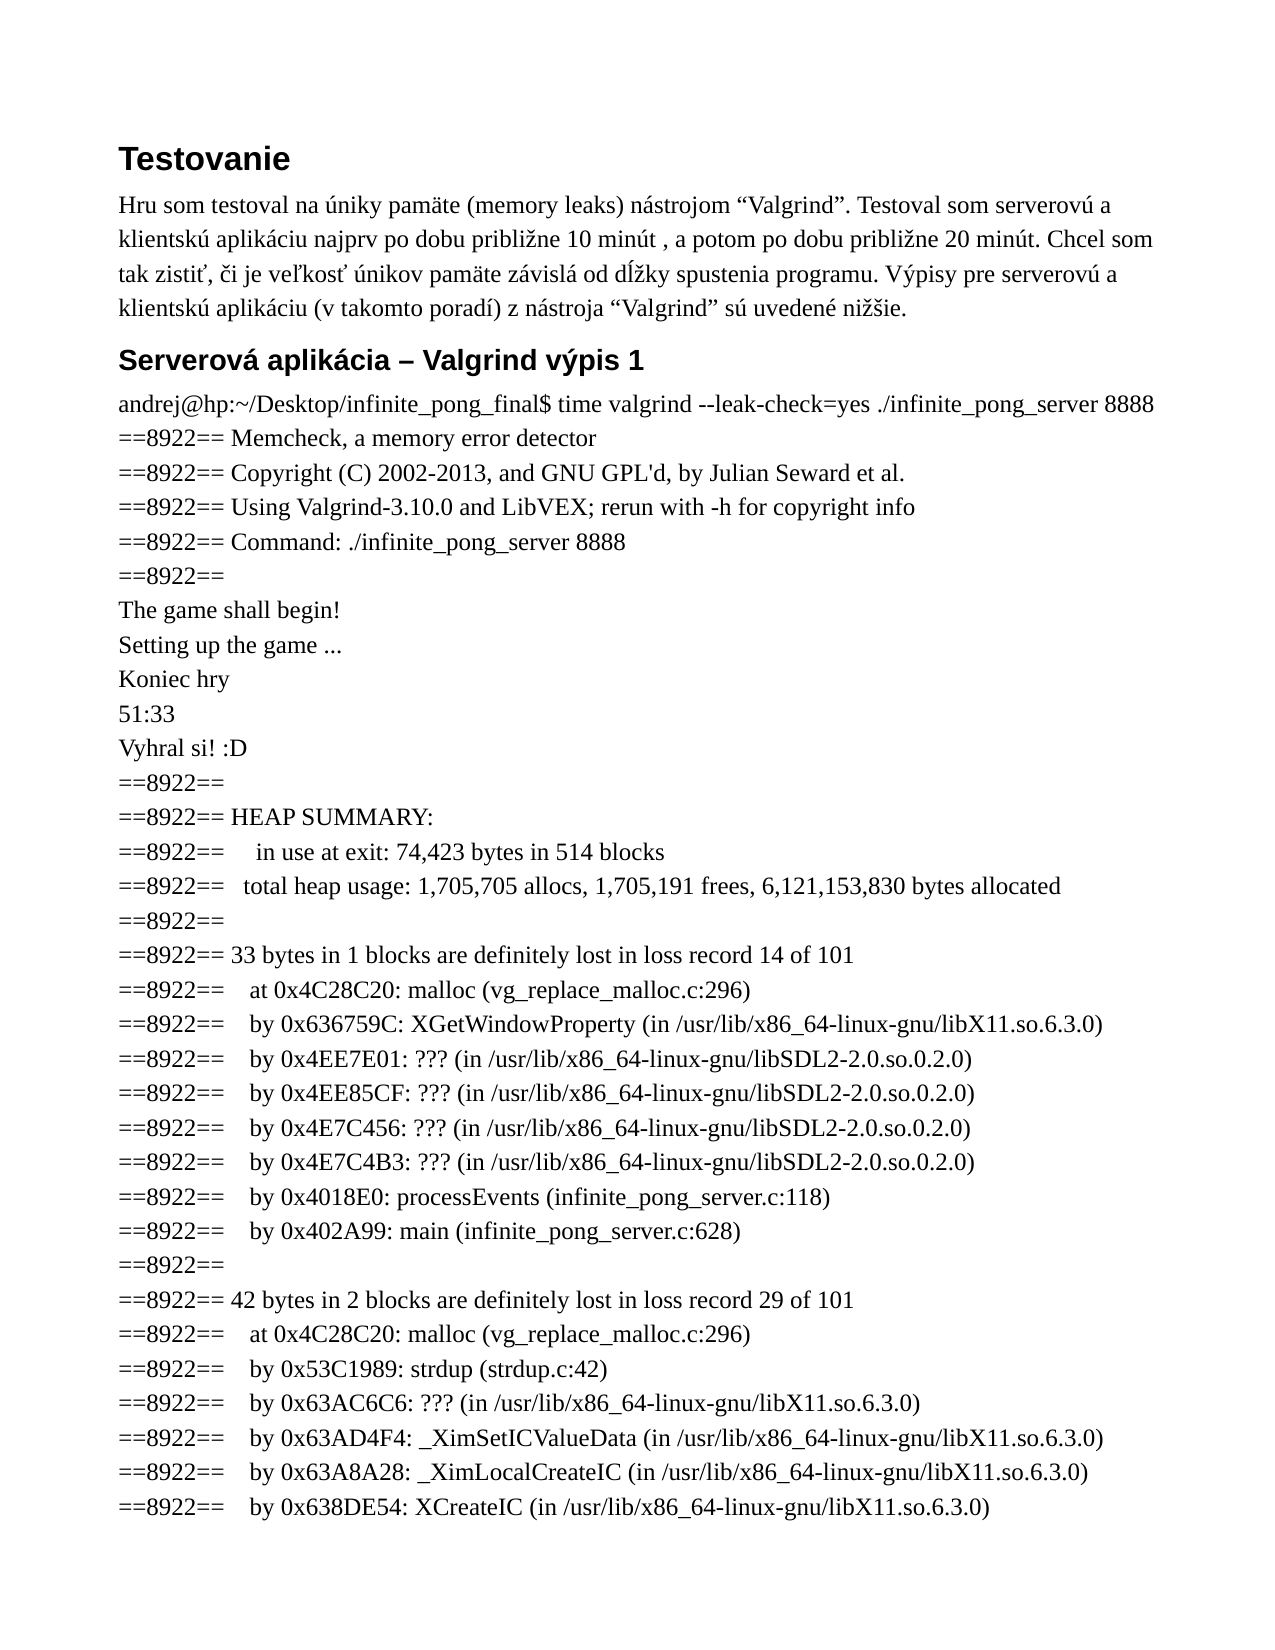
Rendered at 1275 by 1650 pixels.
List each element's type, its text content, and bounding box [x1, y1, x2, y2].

text ==8922== [118, 561, 1157, 590]
text Setting up the game ... [118, 630, 1157, 659]
text andrej@hp:~/Desktop/infinite_pong_final$ time valgrind --leak-check=yes ./infinite_pong_server 8888 [118, 389, 1157, 417]
text The game shall begin! [118, 596, 1157, 624]
text ==8922== [118, 768, 1157, 797]
text ==8922== [118, 1251, 1157, 1279]
text ==8922== by 0x402A99: main (infinite_pong_server.c:628) [118, 1216, 1157, 1245]
text ==8922== Using Valgrind-3.10.0 and LibVEX; rerun with -h for copyright info [118, 492, 1157, 521]
text ==8922== by 0x4E7C456: ??? (in /usr/lib/x86_64-linux-gnu/libSDL2-2.0.so.0.2.0) [118, 1113, 1157, 1141]
text Hru som testoval na úniky pamäte (memory leaks) nástrojom “Valgrind”. Testoval som serverovú a klientskú aplikáciu najprv po dobu približne 10 minút , a potom po dobu približne 20 minút. Chcel som tak zistiť, či je veľkosť únikov pamäte závislá od dĺžky spustenia programu. Výpisy pre serverovú a klientskú aplikáciu (v takomto poradí) z nástroja “Valgrind” sú uvedené nižšie. [118, 190, 1157, 322]
text ==8922== by 0x63AC6C6: ??? (in /usr/lib/x86_64-linux-gnu/libX11.so.6.3.0) [118, 1388, 1157, 1417]
text Vyhral si! :D [118, 733, 1157, 762]
text ==8922== by 0x4EE85CF: ??? (in /usr/lib/x86_64-linux-gnu/libSDL2-2.0.so.0.2.0) [118, 1078, 1157, 1107]
text ==8922== by 0x4018E0: processEvents (infinite_pong_server.c:118) [118, 1182, 1157, 1210]
text ==8922== 33 bytes in 1 blocks are definitely lost in loss record 14 of 101 [118, 940, 1157, 969]
text ==8922== at 0x4C28C20: malloc (vg_replace_malloc.c:296) [118, 1319, 1157, 1348]
text ==8922== by 0x638DE54: XCreateIC (in /usr/lib/x86_64-linux-gnu/libX11.so.6.3.0) [118, 1492, 1157, 1521]
text ==8922== [118, 906, 1157, 934]
text ==8922== in use at exit: 74,423 bytes in 514 blocks [118, 837, 1157, 866]
text ==8922== by 0x63AD4F4: _XimSetICValueData (in /usr/lib/x86_64-linux-gnu/libX11.so.6.3.0) [118, 1423, 1157, 1452]
text 51:33 [118, 699, 1157, 728]
text ==8922== Command: ./infinite_pong_server 8888 [118, 527, 1157, 555]
text ==8922== Memcheck, a memory error detector [118, 423, 1157, 452]
text ==8922== by 0x4EE7E01: ??? (in /usr/lib/x86_64-linux-gnu/libSDL2-2.0.so.0.2.0) [118, 1044, 1157, 1072]
text Koniec hry [118, 664, 1157, 693]
text ==8922== by 0x53C1989: strdup (strdup.c:42) [118, 1354, 1157, 1383]
text ==8922== Copyright (C) 2002-2013, and GNU GPL'd, by Julian Seward et al. [118, 458, 1157, 486]
text ==8922== 42 bytes in 2 blocks are definitely lost in loss record 29 of 101 [118, 1285, 1157, 1314]
text ==8922== at 0x4C28C20: malloc (vg_replace_malloc.c:296) [118, 975, 1157, 1003]
text ==8922== by 0x636759C: XGetWindowProperty (in /usr/lib/x86_64-linux-gnu/libX11.so.6.3.0) [118, 1009, 1157, 1038]
text ==8922== HEAP SUMMARY: [118, 802, 1157, 831]
text ==8922== total heap usage: 1,705,705 allocs, 1,705,191 frees, 6,121,153,830 bytes allocated [118, 871, 1157, 900]
subtitle Testovanie [118, 139, 1157, 178]
subtitle Serverová aplikácia – Valgrind výpis 1 [118, 343, 1157, 376]
text ==8922== by 0x4E7C4B3: ??? (in /usr/lib/x86_64-linux-gnu/libSDL2-2.0.so.0.2.0) [118, 1147, 1157, 1176]
text ==8922== by 0x63A8A28: _XimLocalCreateIC (in /usr/lib/x86_64-linux-gnu/libX11.so.6.3.0) [118, 1457, 1157, 1486]
